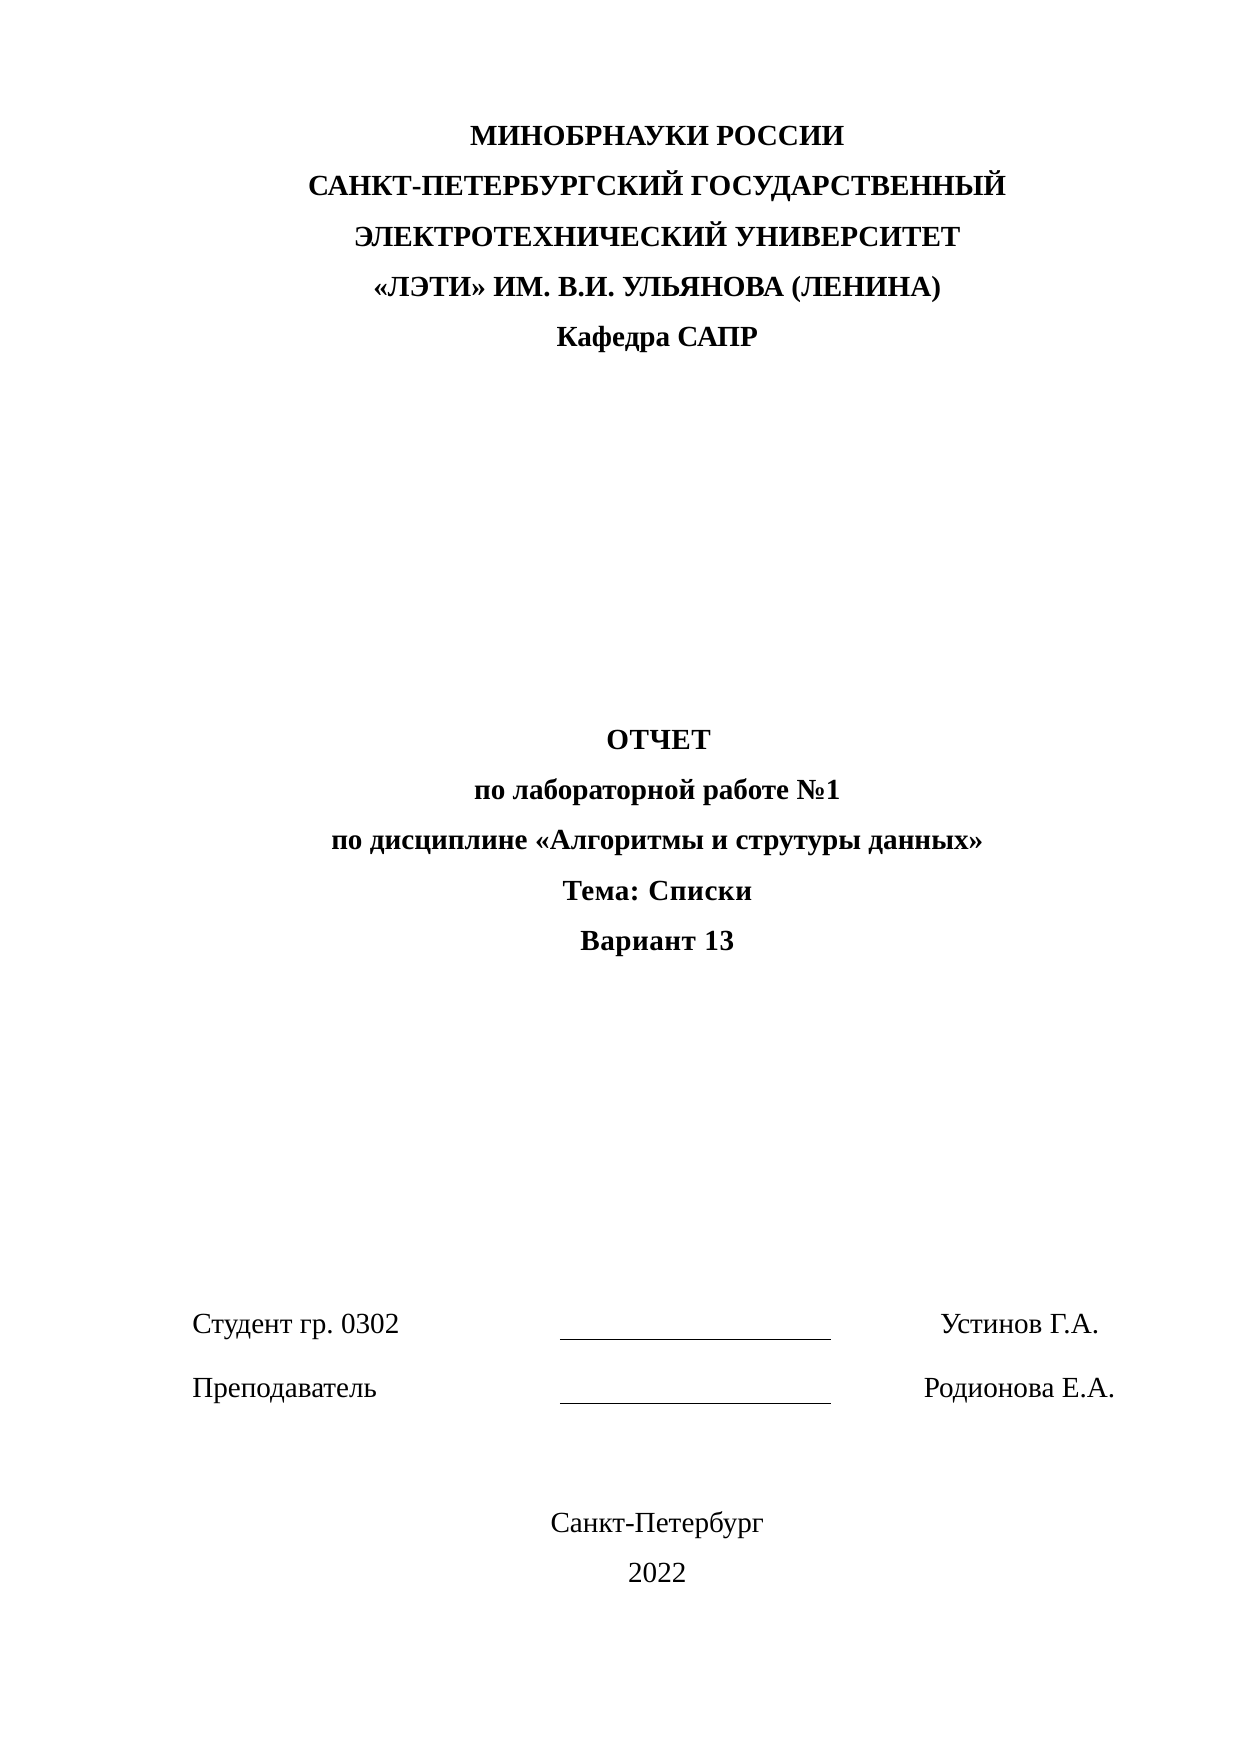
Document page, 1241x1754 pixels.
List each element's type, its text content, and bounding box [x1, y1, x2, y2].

table_cell [560, 1340, 831, 1403]
text Санкт-Петербургский государственный [118, 168, 1122, 202]
text по лабораторной работе №1 [118, 772, 1122, 806]
text «ЛЭТИ» им. В.И. Ульянова (Ленина) [118, 269, 1122, 303]
text 2022 [118, 1555, 1122, 1589]
table_header Студент гр. 0302 [107, 1275, 560, 1339]
text по дисциплине «Алгоритмы и струтуры данных» [118, 822, 1122, 856]
text МИНОБРНАУКИ РОССИИ [118, 118, 1122, 152]
table_cell Родионова Е.А. [831, 1339, 1133, 1403]
text Тема: Списки [118, 873, 1122, 906]
table_header Устинов Г.А. [831, 1275, 1133, 1339]
text Санкт-Петербург [118, 1505, 1122, 1538]
text отчет [118, 722, 1122, 755]
text Вариант 13 [118, 923, 1122, 957]
table_cell Преподаватель [107, 1339, 560, 1403]
table_header [560, 1275, 831, 1339]
text Кафедра САПР [118, 319, 1122, 353]
text электротехнический университет [118, 219, 1122, 252]
